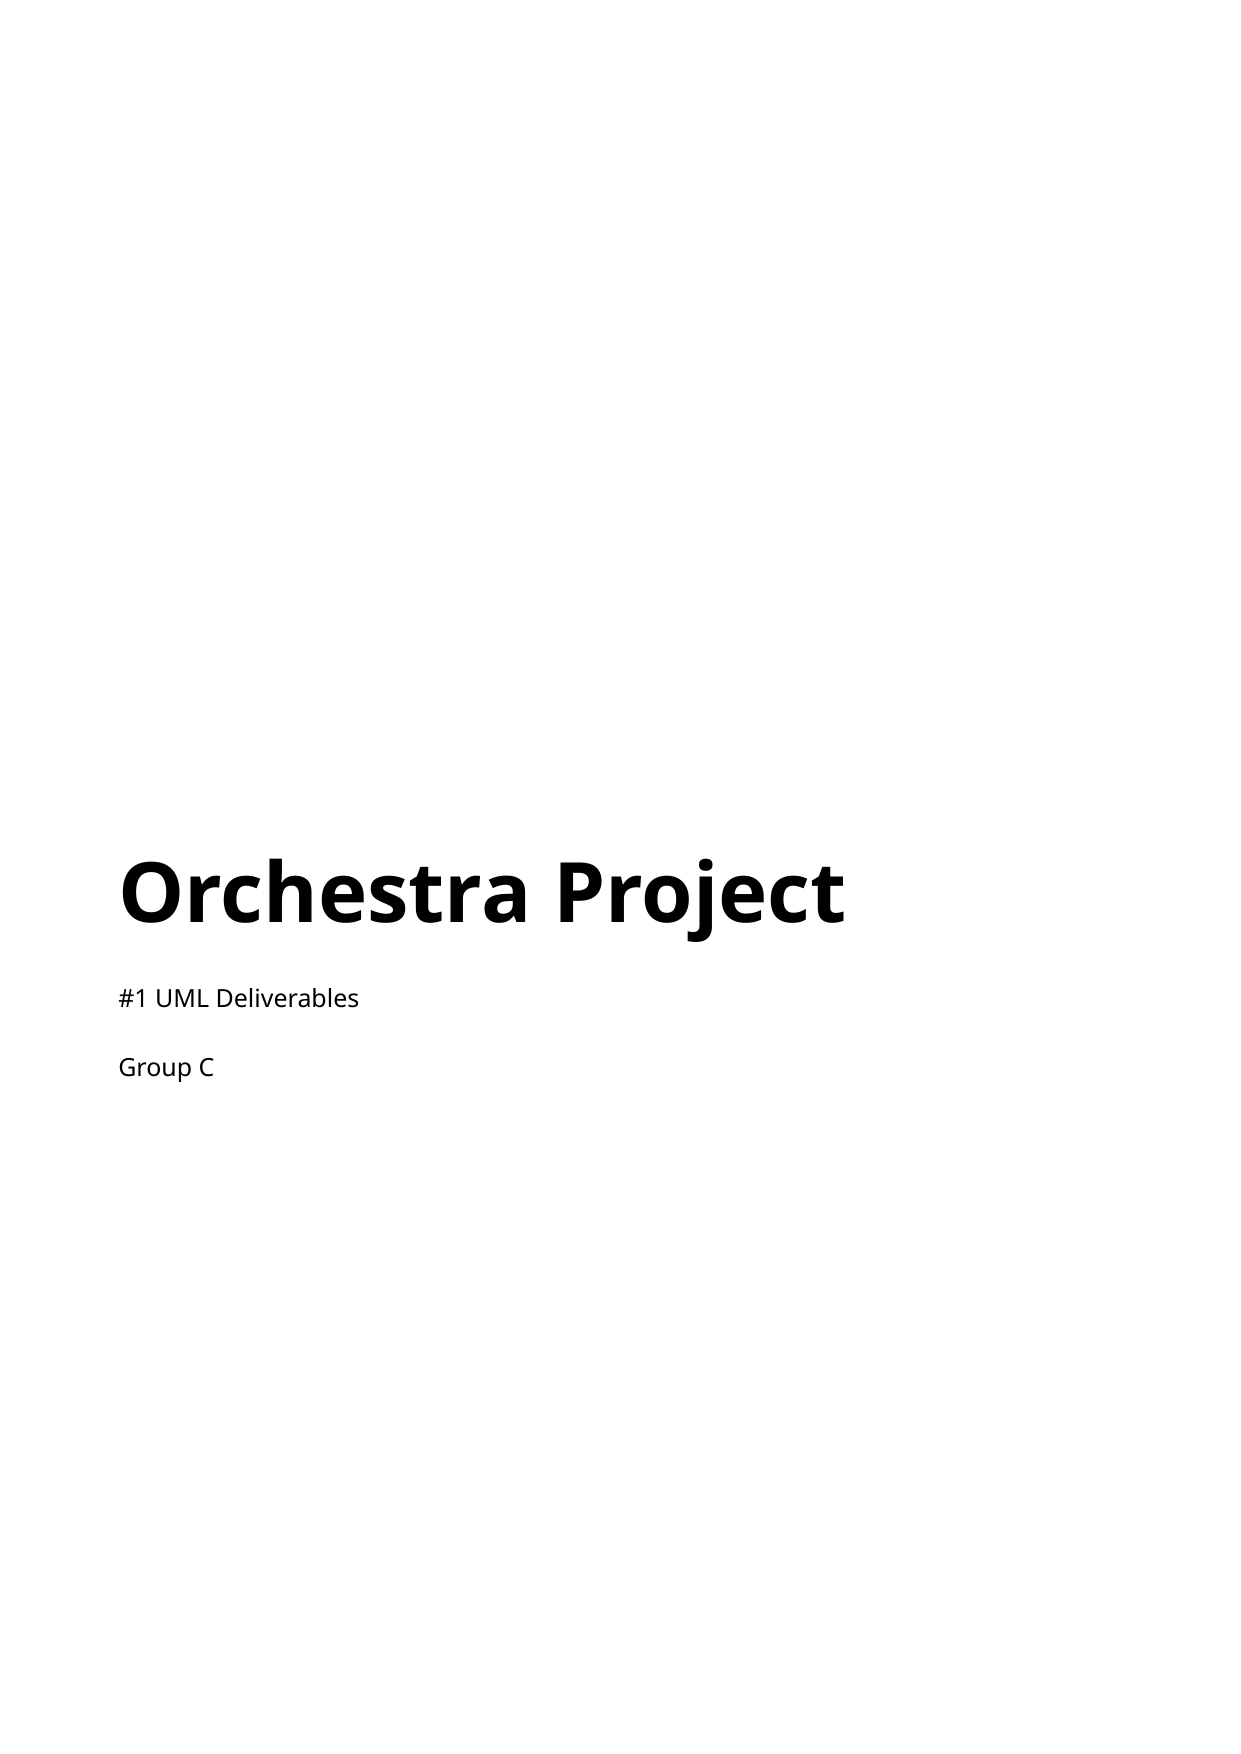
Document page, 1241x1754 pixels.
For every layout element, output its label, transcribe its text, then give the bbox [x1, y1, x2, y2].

text #1 UML Deliverables [118, 981, 1122, 1015]
text Orchestra Project [118, 833, 1122, 947]
text Group C [118, 1049, 1122, 1083]
